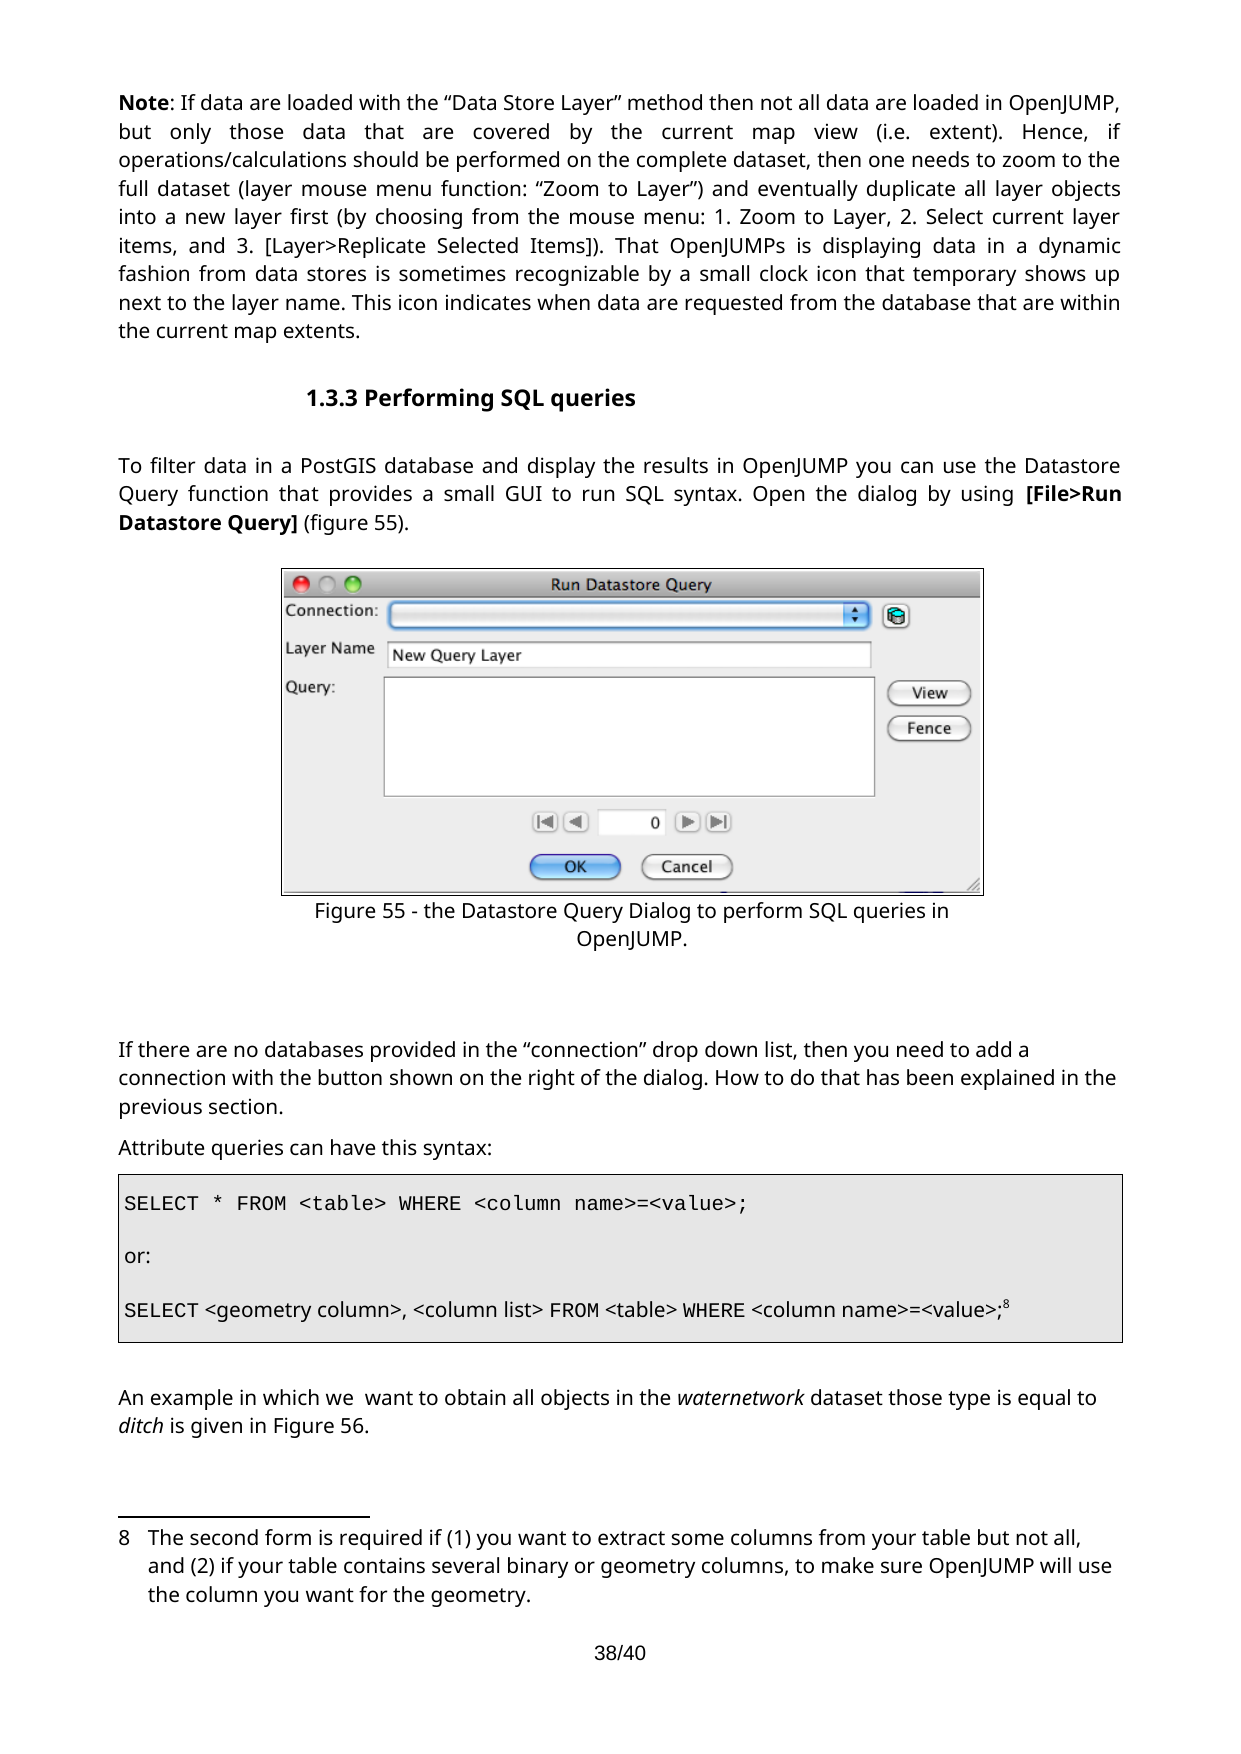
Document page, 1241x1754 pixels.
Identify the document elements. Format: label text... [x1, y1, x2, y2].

table_header SELECT * FROM <table> WHERE <column name>=<value>; or: SELECT <geometry column>, <column list> FROM <table> WHERE <column name>=<value>; [119, 1175, 1122, 1342]
text To filter data in a PostGIS database and display the results in OpenJUMP you can use the Datastore Query function that provides a small GUI to run SQL syntax. Open the dialog by using [File>Run Datastore Query] (figure 55). [118, 451, 1122, 536]
text An example in which we want to obtain all objects in the waternetwork dataset those type is equal to ditch is given in Figure 56. [118, 1383, 1122, 1440]
picture [283, 571, 981, 893]
text Figure - the Datastore Query Dialog to perform SQL queries in OpenJUMP. [281, 896, 983, 953]
text Attribute queries can have this syntax: [118, 1133, 1122, 1161]
text Note: If data are loaded with the “Data Store Layer” method then not all data are loaded in OpenJUMP, but only those data that are covered by the current map view (i.e. extent). Hence, if operations/calculations should be performed on the complete dataset, then one needs to zoom to the full dataset (layer mouse menu function: “Zoom to Layer”) and eventually duplicate all layer objects into a new layer first (by choosing from the mouse menu: 1. Zoom to Layer, 2. Select current layer items, and 3. [Layer>Replicate Selected Items]). That OpenJUMPs is displaying data in a dynamic fashion from data stores is sometimes recognizable by a small clock icon that temporary shows up next to the layer name. This icon indicates when data are requested from the database that are within the current map extents. [118, 88, 1122, 344]
text If there are no databases provided in the “connection” drop down list, then you need to add a connection with the button shown on the right of the dialog. How to do that has been explained in the previous section. [118, 1035, 1122, 1120]
list 1.3.3 Performing SQL queries [268, 382, 1122, 413]
